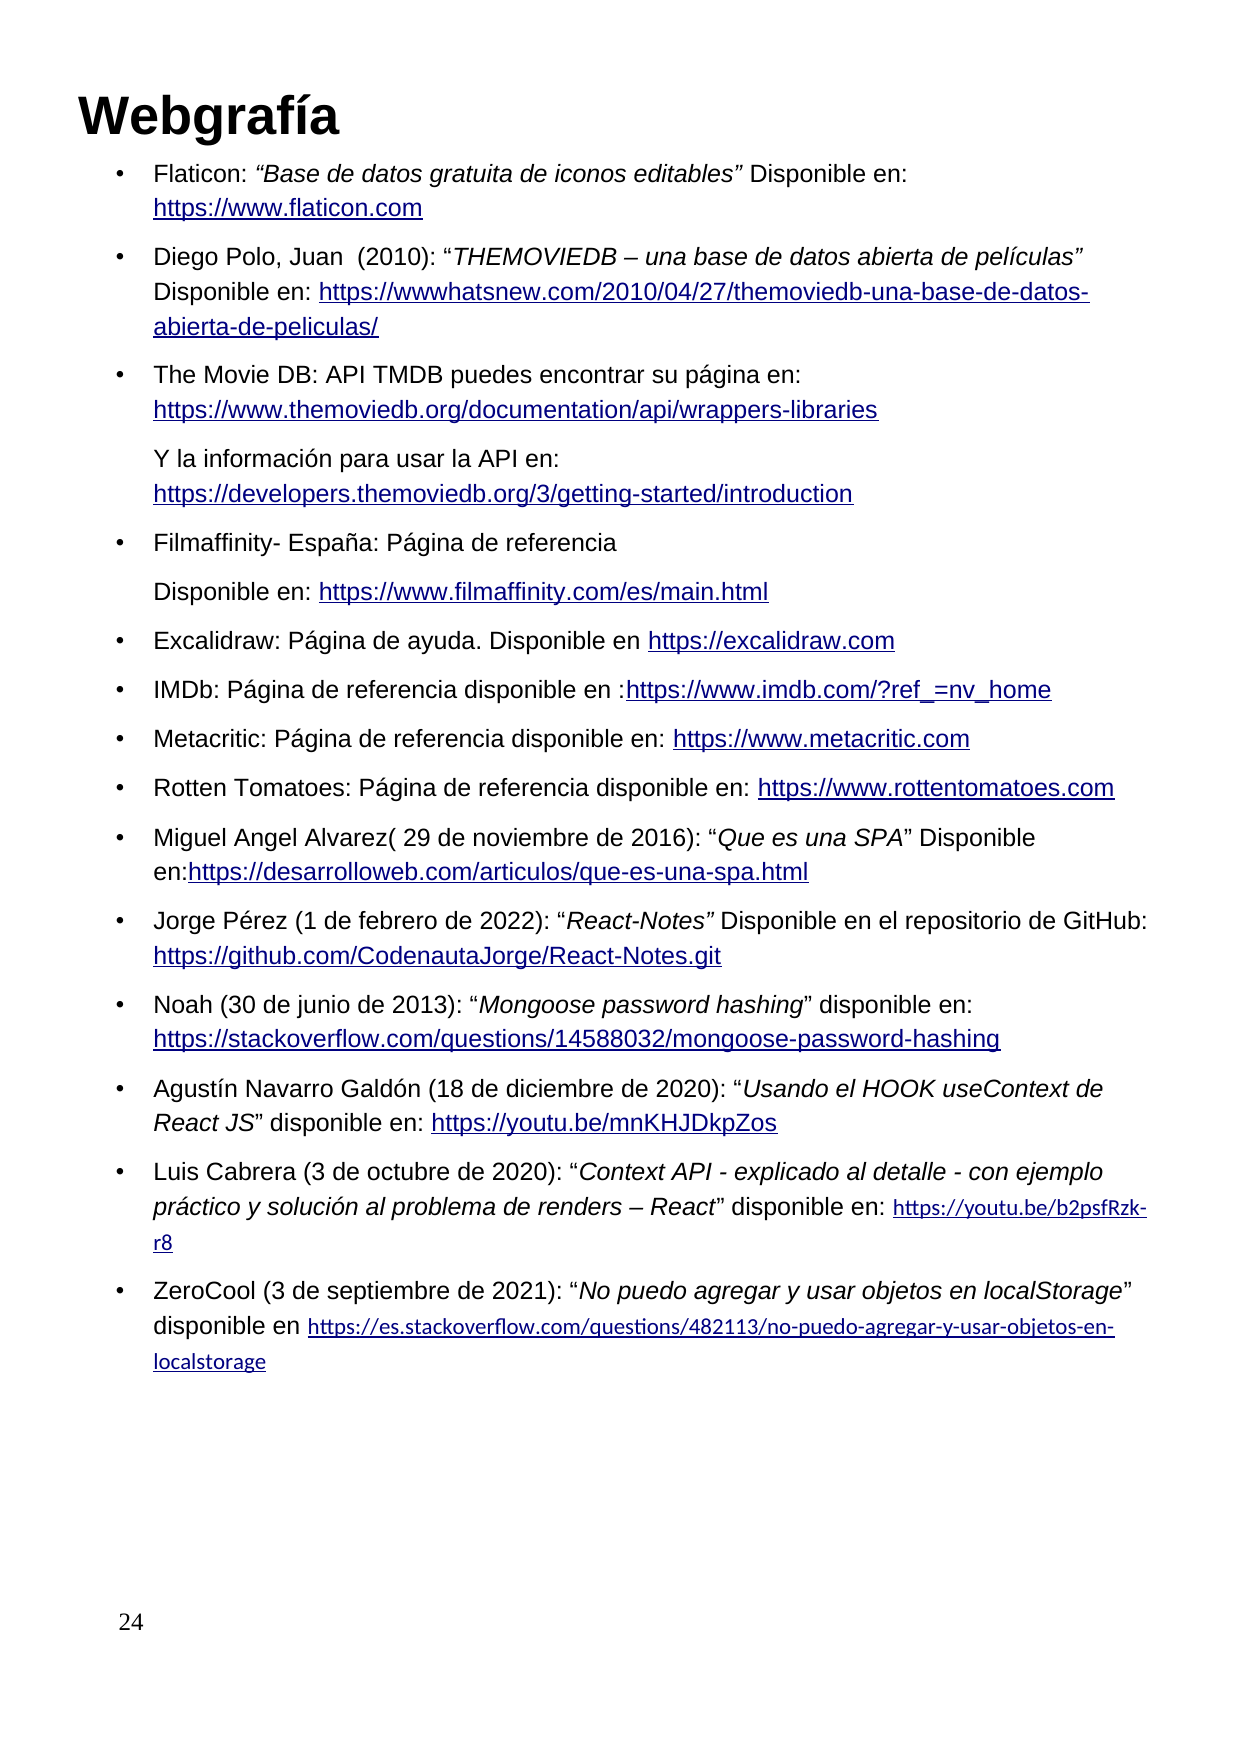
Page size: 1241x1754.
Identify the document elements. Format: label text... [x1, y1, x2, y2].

list Agustín Navarro Galdón (18 de diciembre de 2020): “Usando el HOOK useContext de React JS” disponible en: https://youtu.be/mnKHJDkpZos [116, 1073, 1152, 1137]
list Metacritic: Página de referencia disponible en: https://www.metacritic.com [116, 724, 1152, 753]
list Rotten Tomatoes: Página de referencia disponible en: https://www.rottentomatoes.com [116, 773, 1152, 802]
list Jorge Pérez (1 de febrero de 2022): “React-Notes” Disponible en el repositorio de GitHub: https://github.com/CodenautaJorge/React-Notes.git [116, 906, 1152, 969]
list Disponible en: https://www.filmaffinity.com/es/main.html [116, 577, 1152, 606]
list Flaticon: “Base de datos gratuita de iconos editables” Disponible en: https://www.flaticon.com [116, 159, 1152, 222]
list Y la información para usar la API en: https://developers.themoviedb.org/3/getting-started/introduction [116, 444, 1152, 507]
list The Movie DB: API TMDB puedes encontrar su página en: https://www.themoviedb.org/documentation/api/wrappers-libraries [116, 361, 1152, 424]
list Noah (30 de junio de 2013): “Mongoose password hashing” disponible en: https://stackoverflow.com/questions/14588032/mongoose-password-hashing [116, 990, 1152, 1053]
list Luis Cabrera (3 de octubre de 2020): “Context API - explicado al detalle - con ejemplo práctico y solución al problema de renders – React” disponible en: https://youtu.be/b2psfRzk-r8 [116, 1157, 1152, 1256]
list Miguel Angel Alvarez( 29 de noviembre de 2016): “Que es una SPA” Disponible en:https://desarrolloweb.com/articulos/que-es-una-spa.html [116, 823, 1152, 886]
list Excalidraw: Página de ayuda. Disponible en https://excalidraw.com [116, 626, 1152, 655]
subtitle Webgrafía [78, 84, 1152, 146]
list Diego Polo, Juan (2010): “THEMOVIEDB – una base de datos abierta de películas” Disponible en: https://wwwhatsnew.com/2010/04/27/themoviedb-una-base-de-datos-abierta-de-peliculas/ [116, 242, 1152, 340]
list IMDb: Página de referencia disponible en :https://www.imdb.com/?ref_=nv_home [116, 675, 1152, 704]
list ZeroCool (3 de septiembre de 2021): “No puedo agregar y usar objetos en localStorage” disponible en https://es.stackoverflow.com/questions/482113/no-puedo-agregar-y-usar-objetos-en-localstorage [116, 1276, 1152, 1375]
list Filmaffinity- España: Página de referencia [116, 528, 1152, 557]
